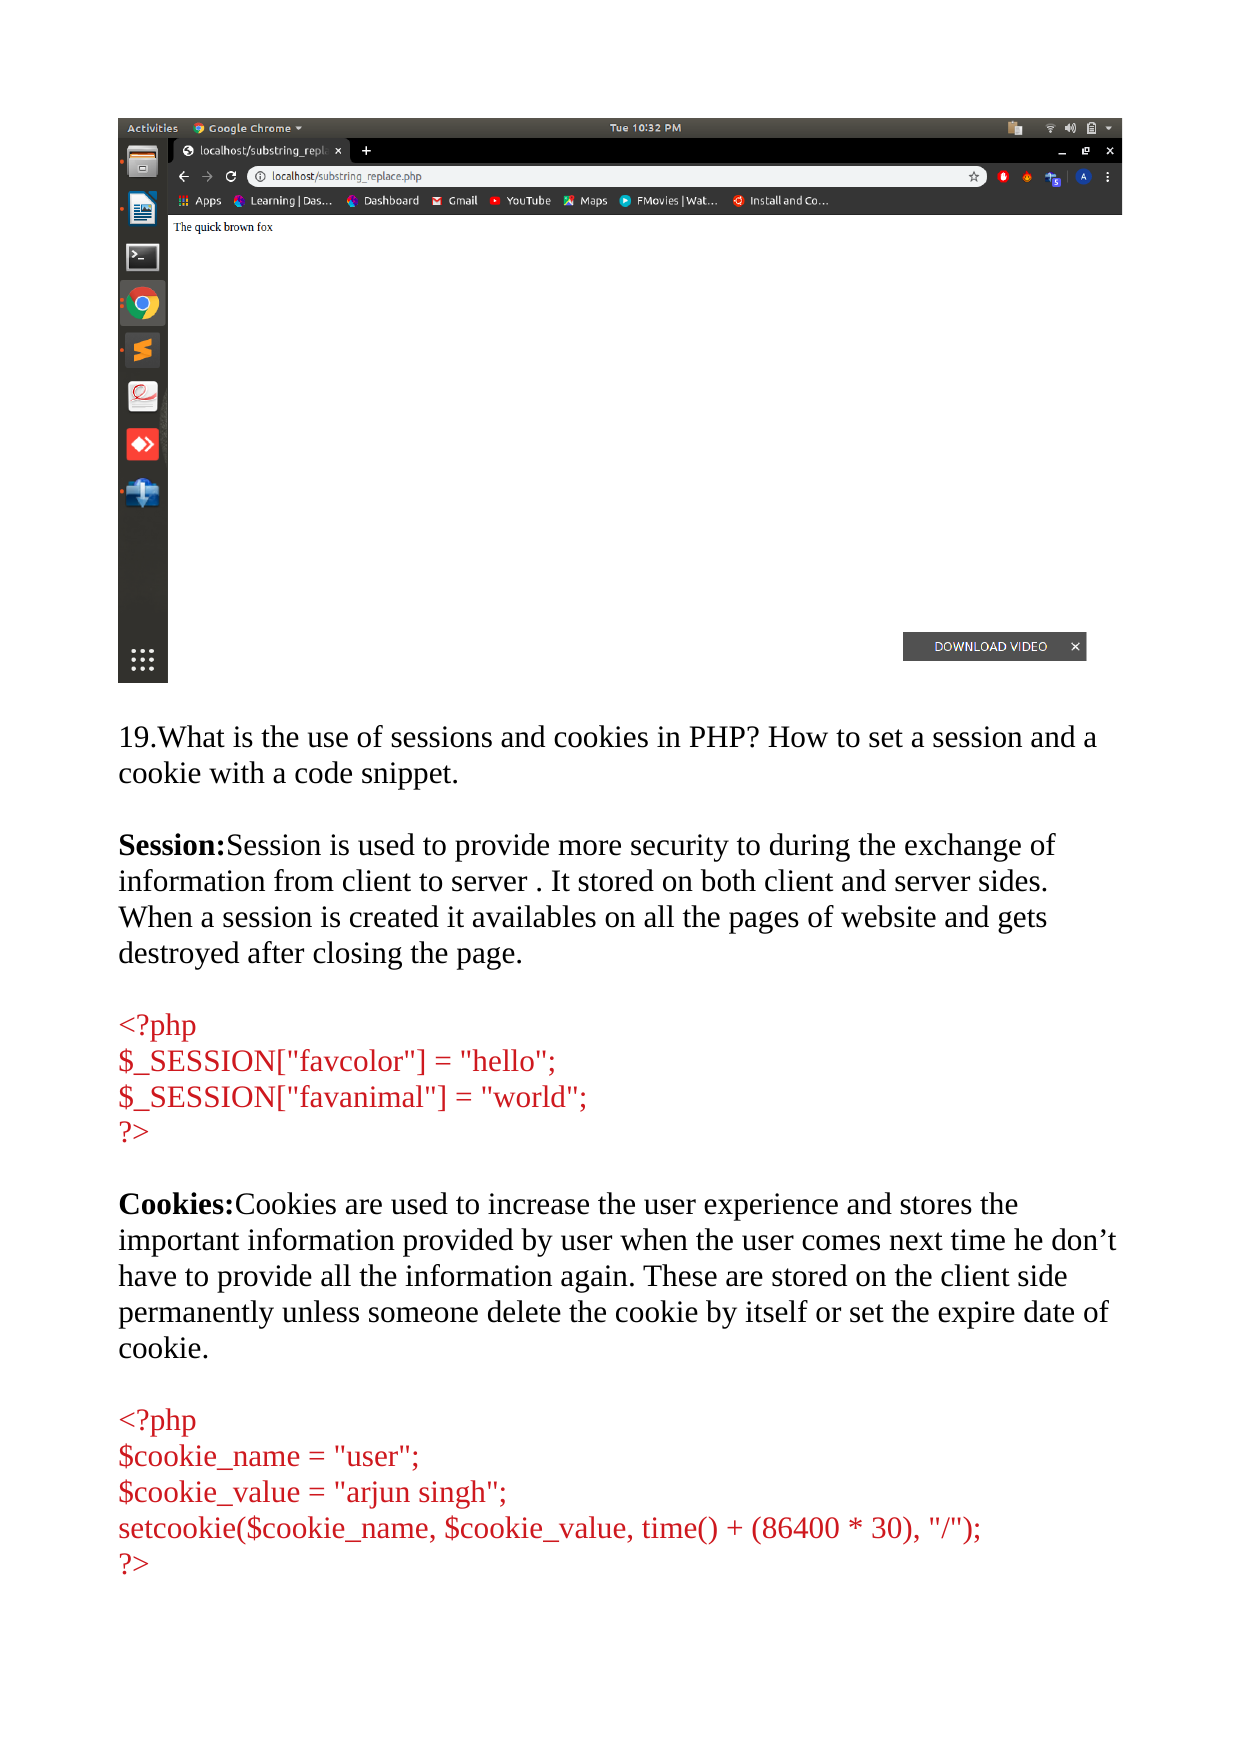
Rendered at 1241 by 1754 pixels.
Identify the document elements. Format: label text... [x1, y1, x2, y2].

text 19.What is the use of sessions and cookies in PHP? How to set a session and a cookie with a code snippet. [118, 718, 1122, 790]
text $cookie_value = "arjun singh"; [118, 1473, 1122, 1509]
text Cookies:Cookies are used to increase the user experience and stores the important information provided by user when the user comes next time he don’t have to provide all the information again. These are stored on the client side permanently unless someone delete the cookie by itself or set the expire date of cookie. [118, 1186, 1122, 1365]
text <?php [118, 1401, 1122, 1437]
text ?> [118, 1114, 1122, 1150]
picture [118, 118, 1123, 683]
text ?> [118, 1545, 1122, 1581]
text <?php [118, 1006, 1122, 1042]
text When a session is created it availables on all the pages of website and gets destroyed after closing the page. [118, 898, 1122, 970]
text setcookie($cookie_name, $cookie_value, time() + (86400 * 30), "/"); [118, 1509, 1122, 1545]
text $_SESSION["favanimal"] = "world"; [118, 1078, 1122, 1114]
text $_SESSION["favcolor"] = "hello"; [118, 1042, 1122, 1078]
text Session:Session is used to provide more security to during the exchange of information from client to server . It stored on both client and server sides. [118, 826, 1122, 898]
text $cookie_name = "user"; [118, 1437, 1122, 1473]
